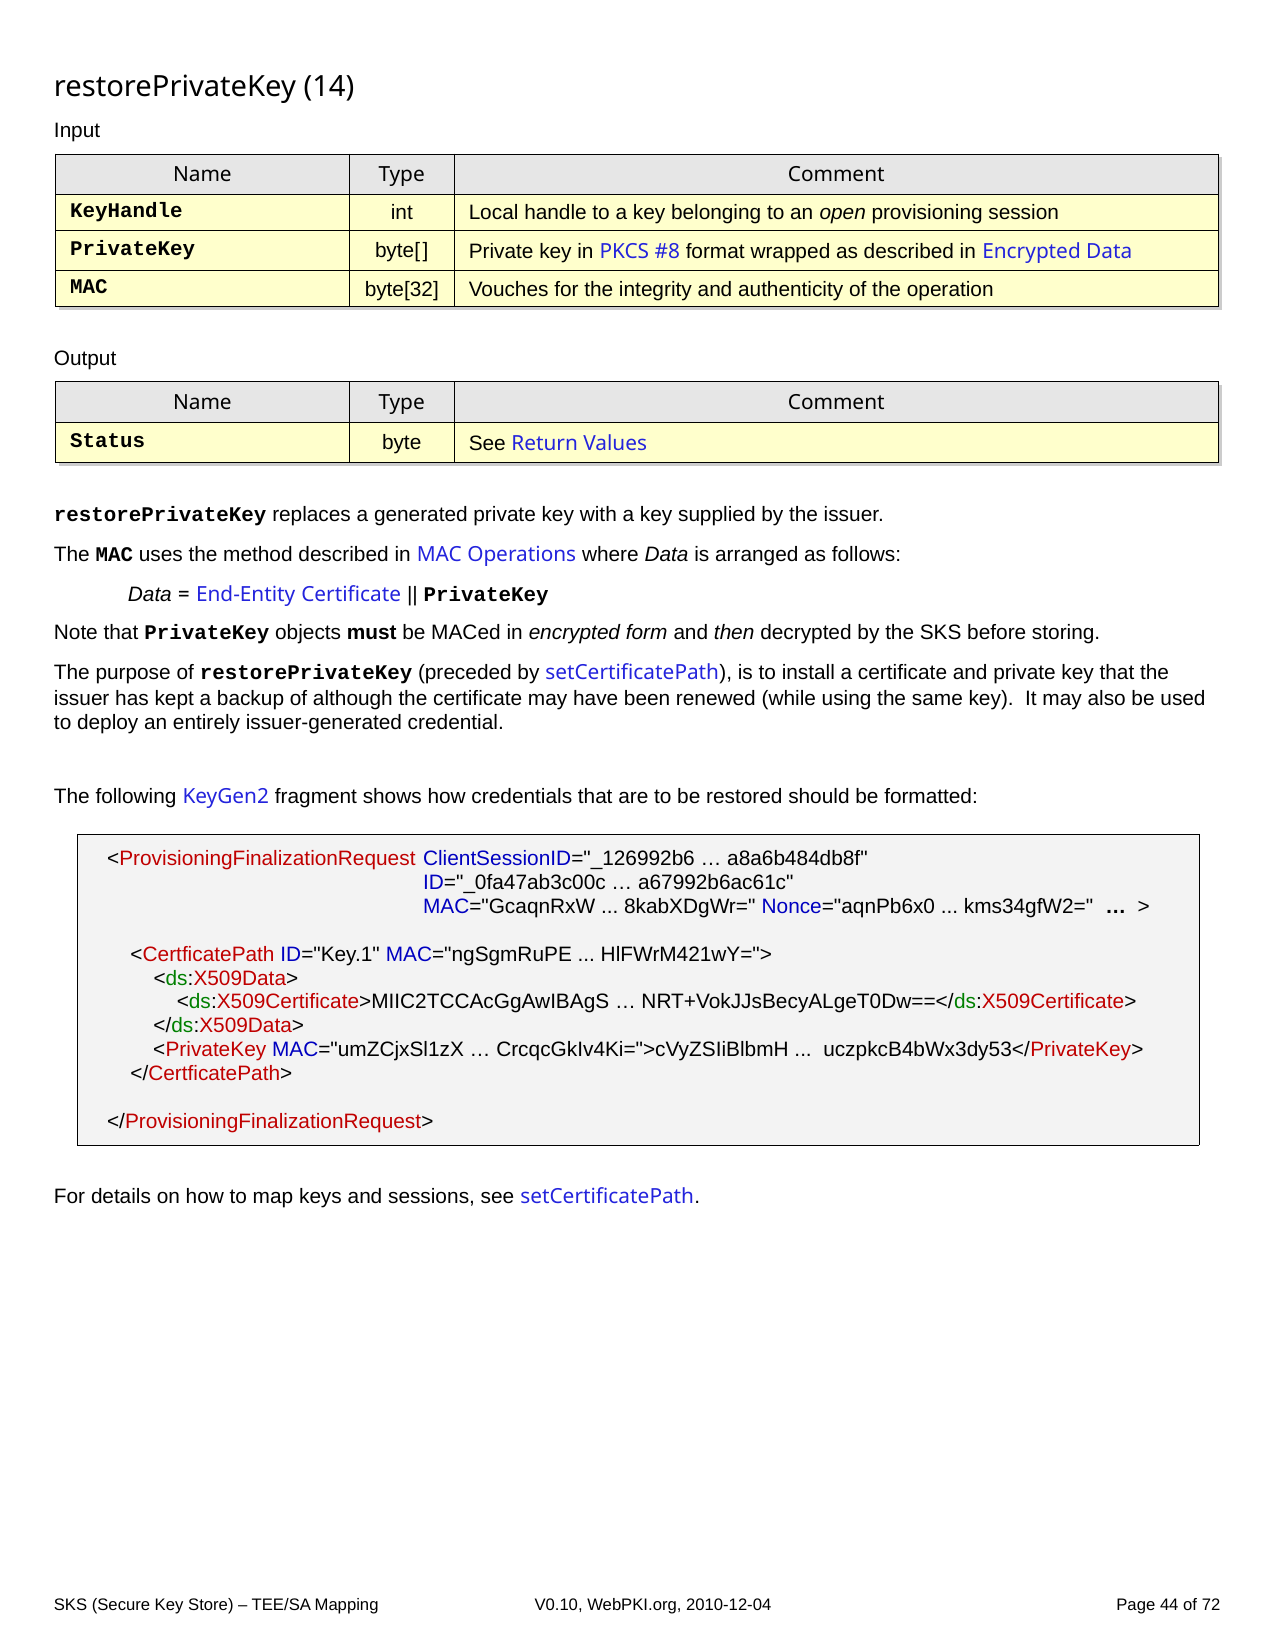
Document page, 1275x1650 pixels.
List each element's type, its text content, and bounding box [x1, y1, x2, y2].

table_header Comment [455, 155, 1218, 194]
table_cell Status [56, 423, 349, 462]
text Input [54, 118, 1221, 142]
table_cell byte⁮[ ] [350, 231, 454, 270]
table_cell See Return Values [455, 423, 1218, 462]
table_cell PrivateKey [56, 231, 349, 270]
text The MAC uses the method described in MAC Operations where Data is arranged as follows: [54, 539, 1221, 568]
text Data = End-Entity Certificate || PrivateKey [54, 579, 1221, 608]
table_cell MAC [56, 271, 349, 306]
text Note that PrivateKey objects must be MACed in encrypted form and then decrypted by the SKS before storing. [54, 620, 1221, 646]
table_cell Local handle to a key belonging to an open provisioning session [455, 195, 1218, 230]
subtitle restorePrivateKey (14) [54, 66, 1221, 105]
table_header Name [56, 382, 349, 422]
text The purpose of restorePrivateKey (preceded by setCertificatePath), is to install a certificate and private key that the issuer has kept a backup of although the certificate may have been renewed (while using the same key). It may also be used to deploy an entirely issuer-generated credential. [54, 657, 1221, 734]
table_cell KeyHandle [56, 195, 349, 230]
table_cell byte⁮[32] [350, 271, 454, 306]
text The following KeyGen2 fragment shows how credentials that are to be restored should be formatted: [54, 781, 1221, 834]
table_header Type [350, 155, 454, 194]
table_header Name [56, 155, 349, 194]
table_cell int [350, 195, 454, 230]
text Output [54, 346, 1221, 369]
table_cell Vouches for the integrity and authenticity of the operation [455, 271, 1218, 306]
table_header Type [350, 382, 454, 422]
text For details on how to map keys and sessions, see setCertificatePath. [54, 1181, 1221, 1209]
text restorePrivateKey replaces a generated private key with a key supplied by the issuer. [54, 502, 1221, 527]
table_header Comment [455, 382, 1218, 422]
table_cell Private key in PKCS #8 format wrapped as described in Encrypted Data [455, 231, 1218, 270]
table_header <ProvisioningFinalizationRequest ClientSessionID="_126992b6 … a8a6b484db8f" ID="_0fa47ab3c00c … a67992b6ac61c" MAC="GcaqnRxW ... 8kabXDgWr=" Nonce="aqnPb6x0 ... kms34gfW2=" … > <CertficatePath ID="Key.1" MAC="ngSgmRuPE ... HlFWrM421wY="> <ds:X509Data> <ds:X509Certificate>MIIC2TCCAcGgAwIBAgS … NRT+VokJJsBecyALgeT0Dw==</ds:X509Certificate> </ds:X509Data> <PrivateKey MAC="umZCjxSl1zX … CrcqcGkIv4Ki=">cVyZSIiBlbmH ... uczpkcB4bWx3dy53</PrivateKey> </CertficatePath> </ProvisioningFinalizationRequest> [78, 835, 1199, 1145]
table_cell byte [350, 423, 454, 462]
